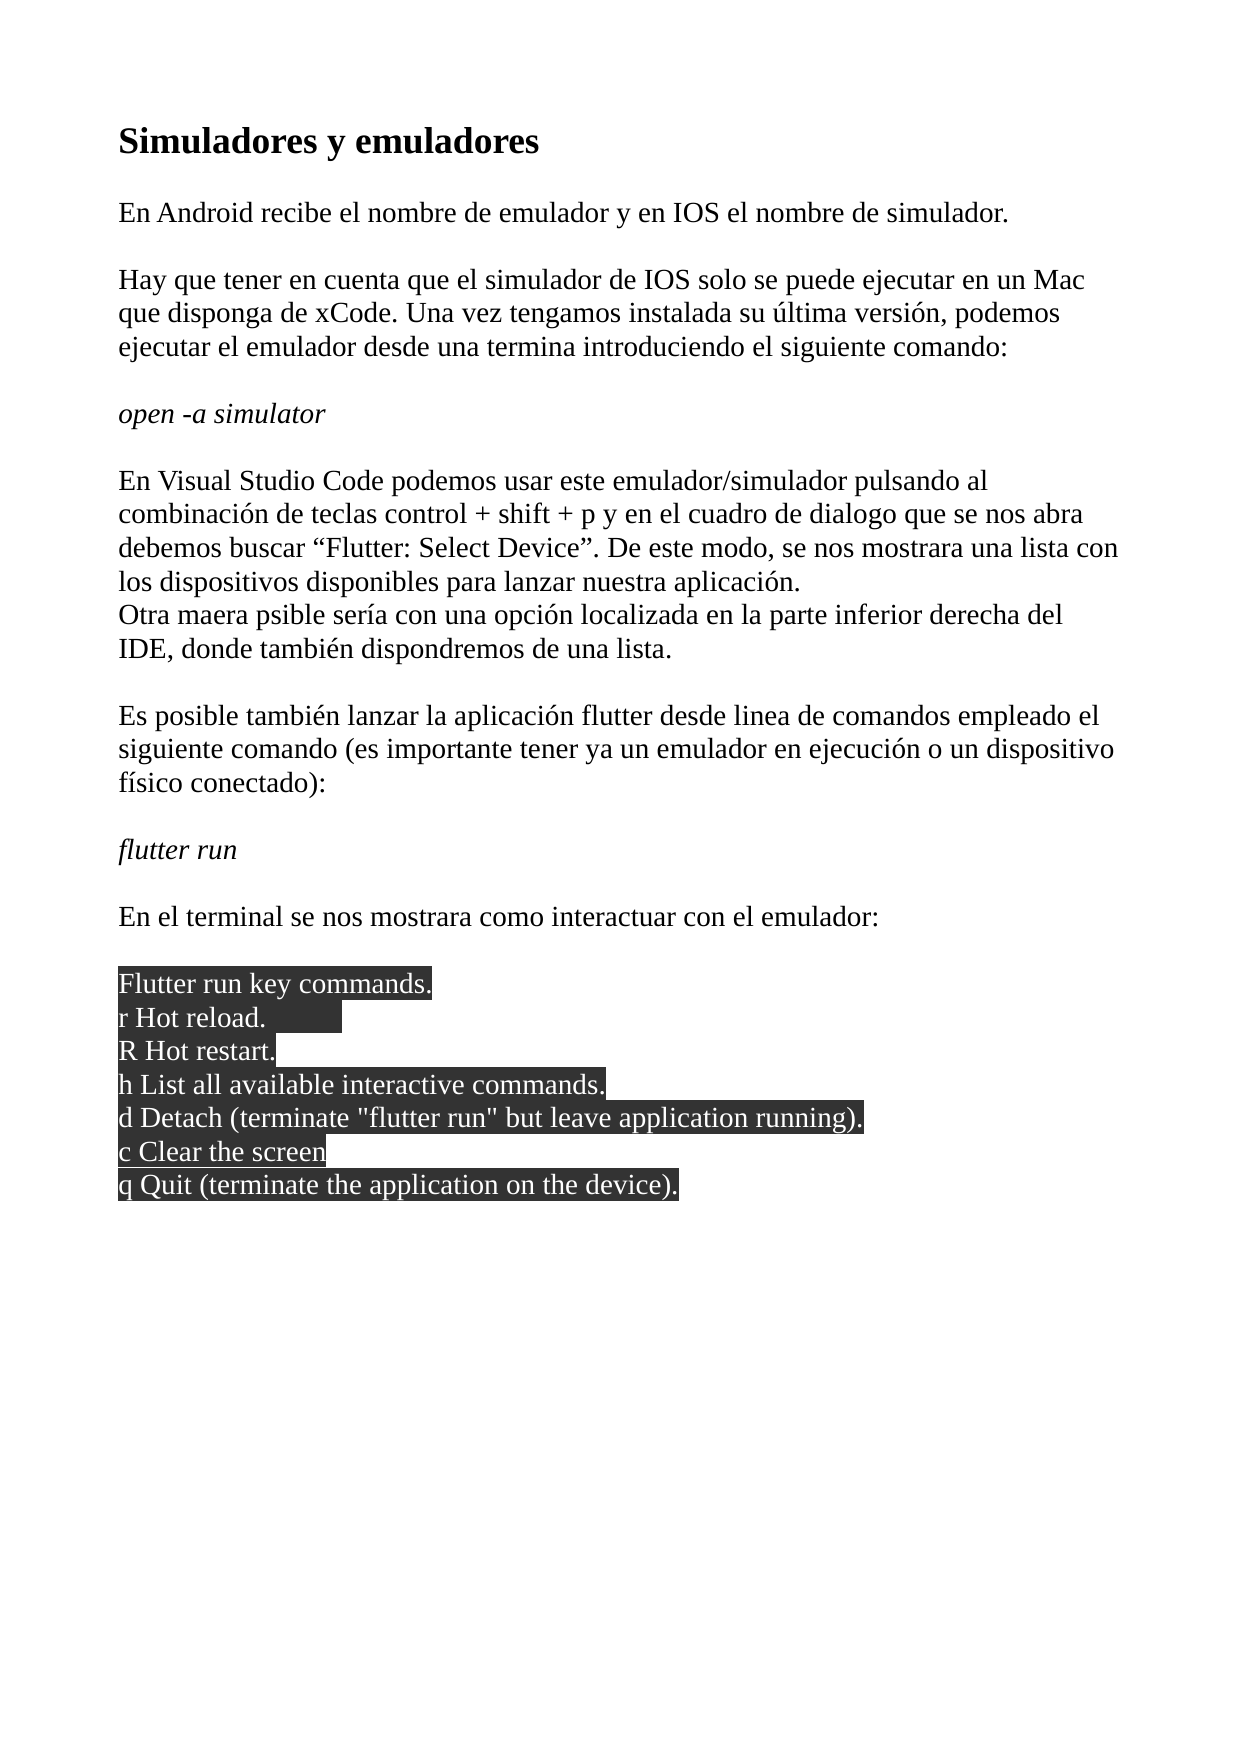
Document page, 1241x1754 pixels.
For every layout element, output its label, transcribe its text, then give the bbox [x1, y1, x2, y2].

text Otra maera psible sería con una opción localizada en la parte inferior derecha del IDE, donde también dispondremos de una lista. [118, 597, 1122, 664]
text c Clear the screen [118, 1134, 1122, 1167]
text d Detach (terminate "flutter run" but leave application running). [118, 1100, 1122, 1134]
text Hay que tener en cuenta que el simulador de IOS solo se puede ejecutar en un Mac que disponga de xCode. Una vez tengamos instalada su última versión, podemos ejecutar el emulador desde una termina introduciendo el siguiente comando: [118, 262, 1122, 362]
text Flutter run key commands. [118, 966, 1122, 1000]
text q Quit (terminate the application on the device). [118, 1167, 1122, 1201]
text R Hot restart. [118, 1033, 1122, 1067]
text Simuladores y emuladores [118, 118, 1122, 161]
text h List all available interactive commands. [118, 1067, 1122, 1100]
text open -a simulator [118, 396, 1122, 429]
text En Android recibe el nombre de emulador y en IOS el nombre de simulador. [118, 195, 1122, 228]
text Es posible también lanzar la aplicación flutter desde linea de comandos empleado el siguiente comando (es importante tener ya un emulador en ejecución o un dispositivo físico conectado): [118, 698, 1122, 798]
text flutter run [118, 832, 1122, 866]
text En el terminal se nos mostrara como interactuar con el emulador: [118, 899, 1122, 933]
text En Visual Studio Code podemos usar este emulador/simulador pulsando al combinación de teclas control + shift + p y en el cuadro de dialogo que se nos abra debemos buscar “Flutter: Select Device”. De este modo, se nos mostrara una lista con los dispositivos disponibles para lanzar nuestra aplicación. [118, 463, 1122, 597]
text r Hot reload. 🔥🔥🔥 [118, 1000, 1122, 1033]
